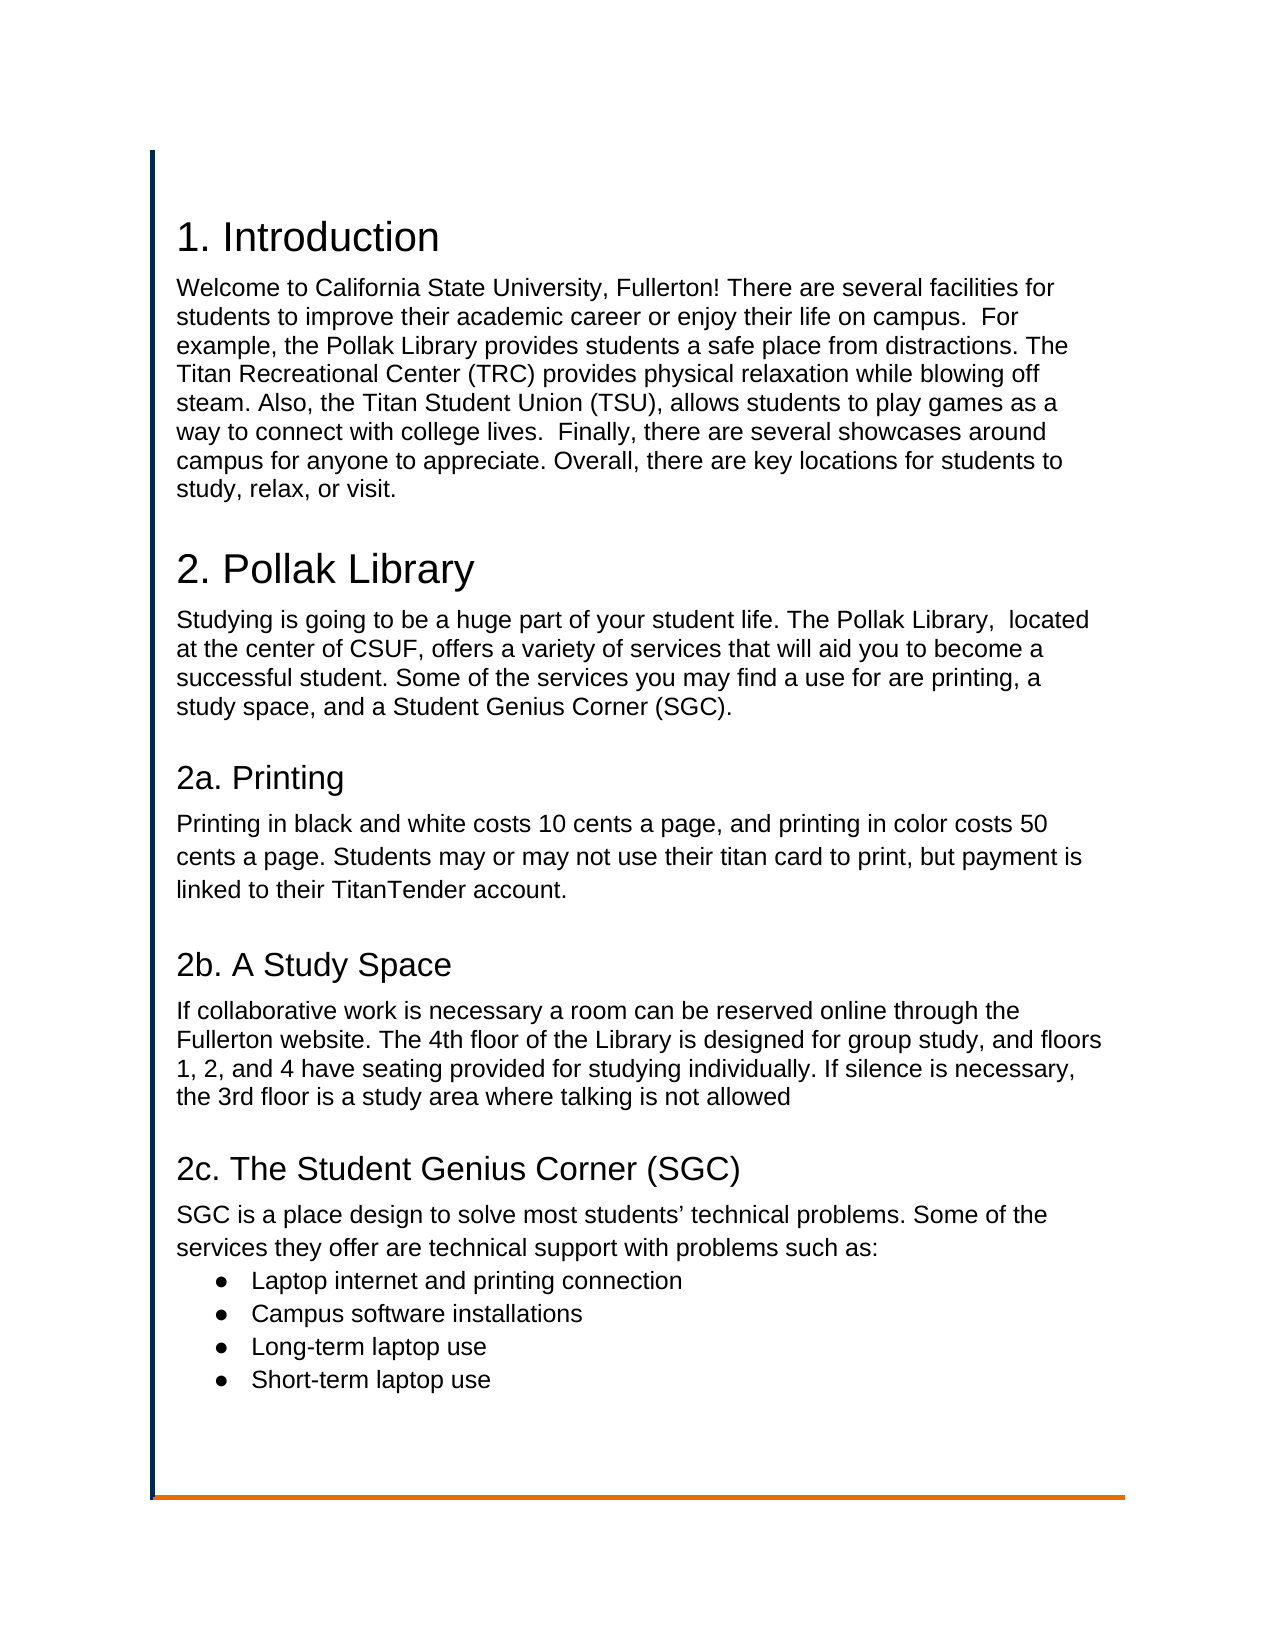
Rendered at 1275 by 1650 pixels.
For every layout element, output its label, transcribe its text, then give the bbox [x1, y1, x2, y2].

text If collaborative work is necessary a room can be reserved online through the Fullerton website. The 4th floor of the Library is designed for group study, and floors 1, 2, and 4 have seating provided for studying individually. If silence is necessary, the 3rd floor is a study area where talking is not allowed [176, 996, 1104, 1111]
subtitle 2. Pollak Library [176, 545, 1104, 593]
subtitle 2b. A Study Space [176, 945, 1104, 984]
subtitle 2a. Printing [176, 758, 1104, 796]
subtitle 2c. The Student Genius Corner (SGC) [176, 1149, 1104, 1187]
list Short-term laptop use [213, 1365, 1104, 1393]
text Studying is going to be a huge part of your student life. The Pollak Library, located at the center of CSUF, offers a variety of services that will aid you to become a successful student. Some of the services you may find a use for are printing, a study space, and a Student Genius Corner (SGC). [176, 605, 1104, 720]
text Welcome to California State University, Fullerton! There are several facilities for students to improve their academic career or enjoy their life on campus. For example, the Pollak Library provides students a safe place from distractions. The Titan Recreational Center (TRC) provides physical relaxation while blowing off steam. Also, the Titan Student Union (TSU), allows students to play games as a way to connect with college lives. Finally, there are several showcases around campus for anyone to appreciate. Overall, there are key locations for students to study, relax, or visit. [176, 273, 1104, 503]
list Campus software installations [213, 1299, 1104, 1327]
subtitle 1. Introduction [176, 213, 1104, 261]
text Printing in black and white costs 10 cents a page, and printing in color costs 50 cents a page. Students may or may not use their titan card to print, but payment is linked to their TitanTender account. [176, 809, 1104, 903]
list Long-term laptop use [213, 1332, 1104, 1360]
text SGC is a place design to solve most students’ technical problems. Some of the services they offer are technical support with problems such as: [176, 1199, 1104, 1261]
list Laptop internet and printing connection [213, 1266, 1104, 1294]
